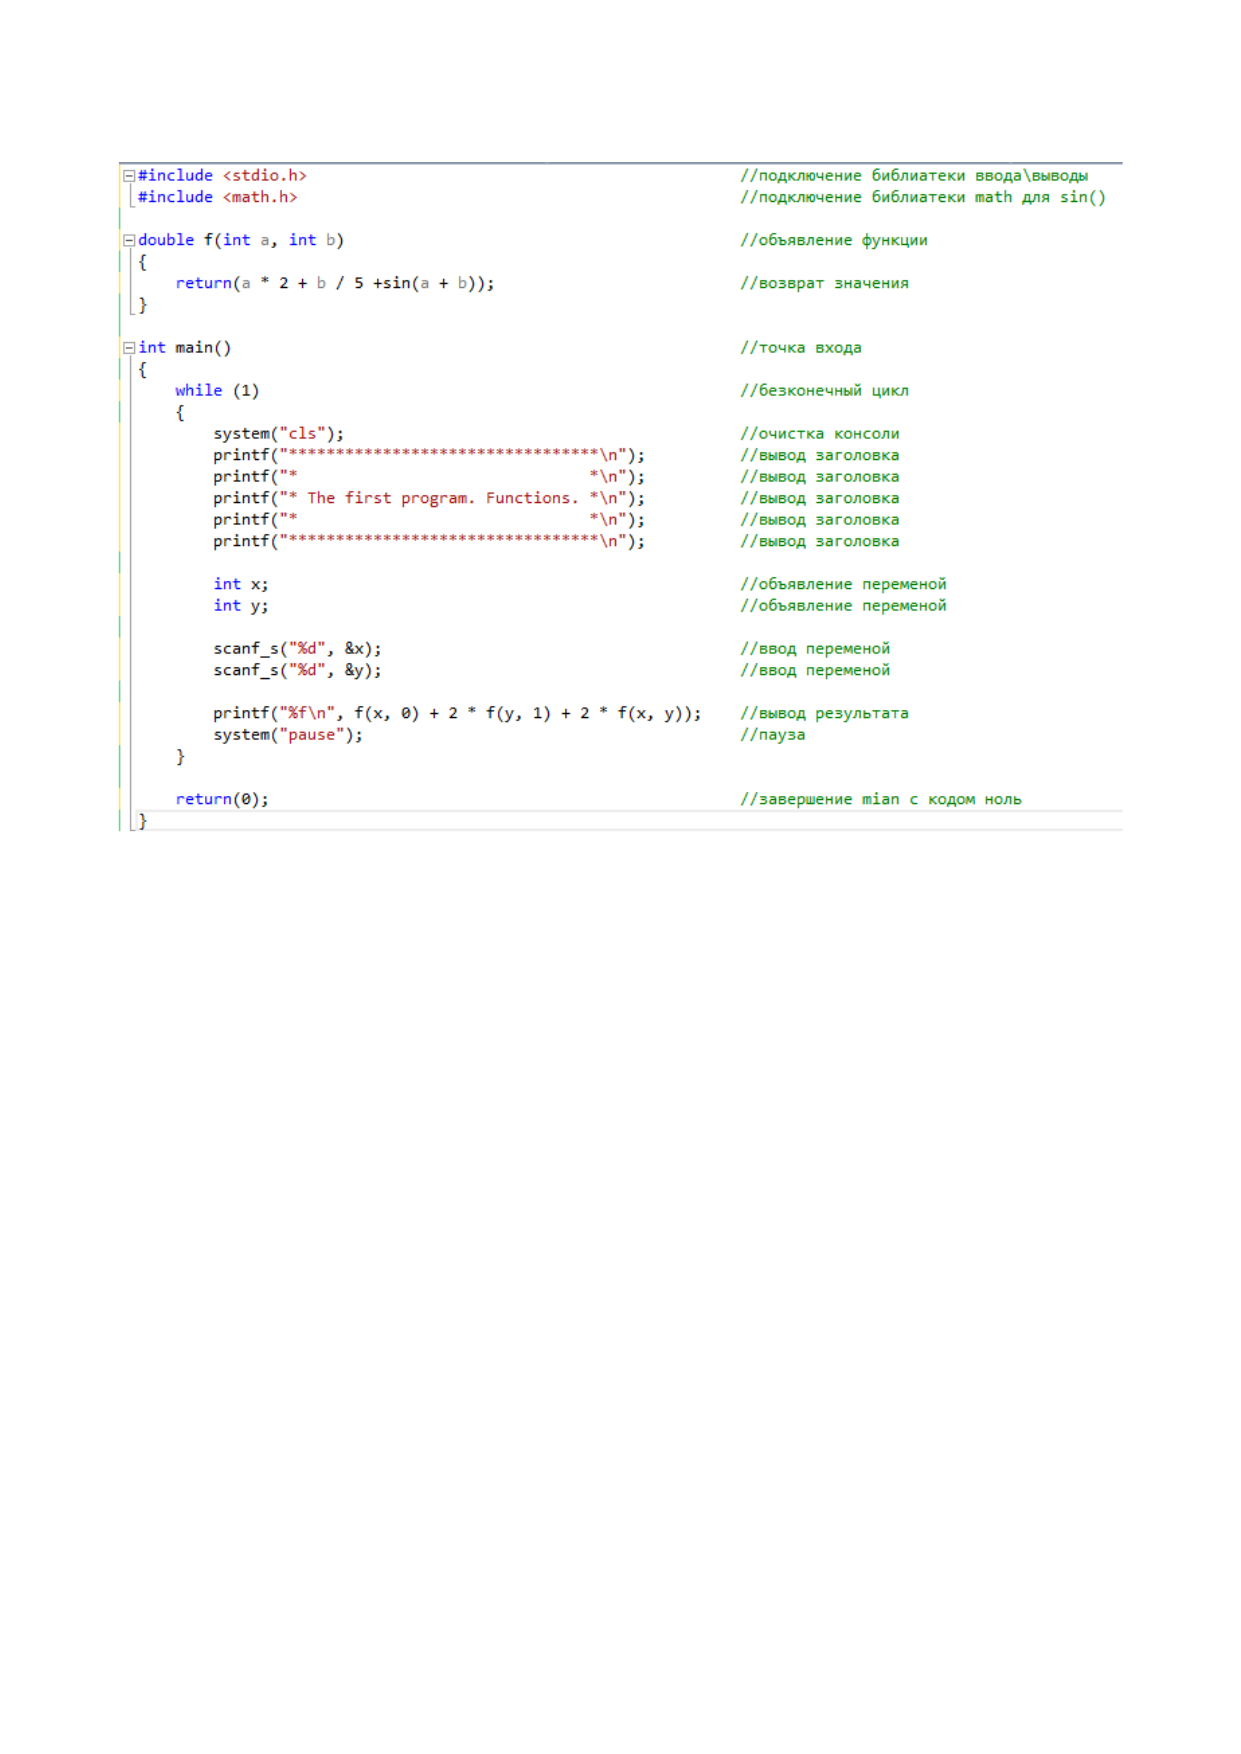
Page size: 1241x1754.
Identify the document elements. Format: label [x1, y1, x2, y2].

picture [118, 162, 1123, 838]
